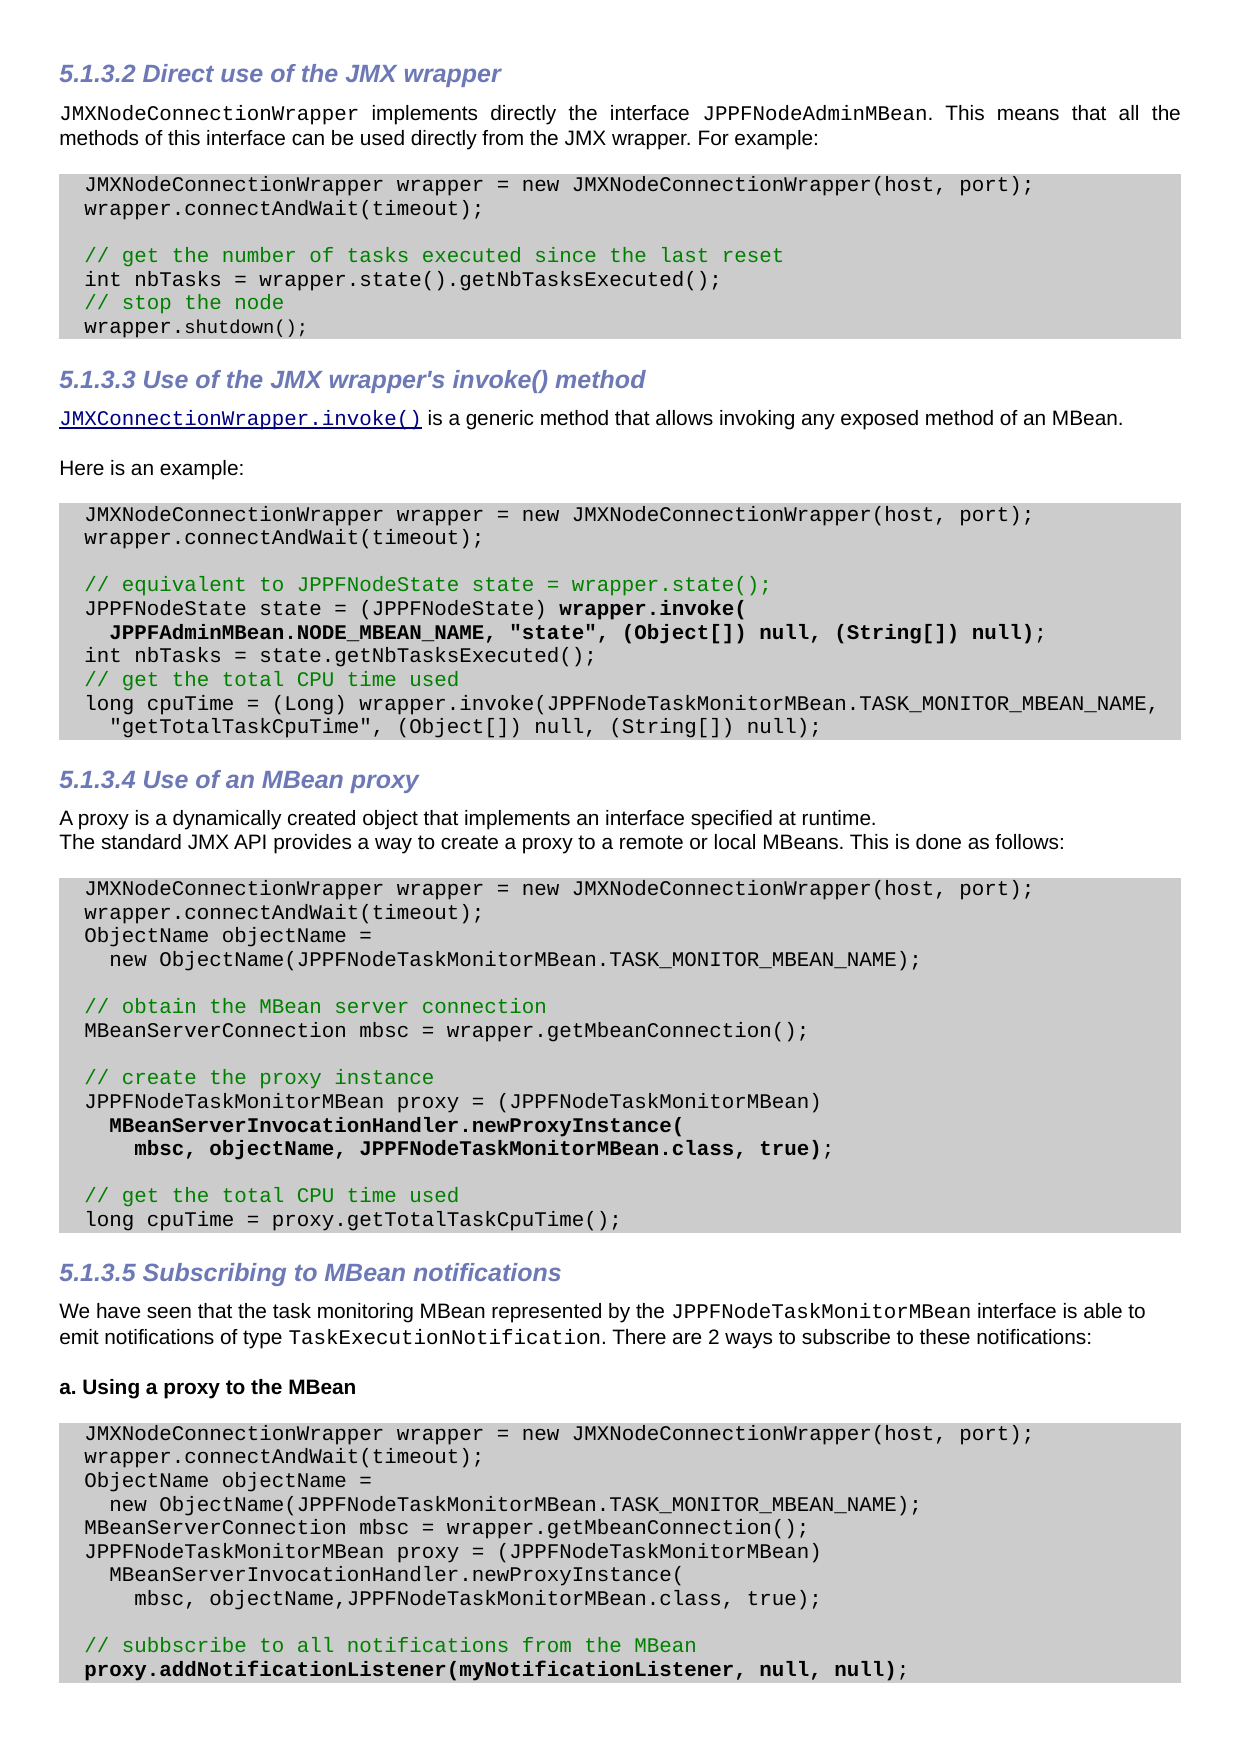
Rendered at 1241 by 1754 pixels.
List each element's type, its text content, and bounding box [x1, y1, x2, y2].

text ObjectName objectName = [59, 925, 1181, 949]
subtitle Use of the JMX wrapper's invoke() method [59, 364, 1181, 393]
text wrapper.connectAndWait(timeout); [59, 902, 1181, 925]
text a. Using a proxy to the MBean [59, 1375, 1181, 1399]
text JMXNodeConnectionWrapper wrapper = new JMXNodeConnectionWrapper(host, port); [59, 174, 1181, 198]
text new ObjectName(JPPFNodeTaskMonitorMBean.TASK_MONITOR_MBEAN_NAME); [59, 1493, 1181, 1517]
text new ObjectName(JPPFNodeTaskMonitorMBean.TASK_MONITOR_MBEAN_NAME); [59, 949, 1181, 973]
text // get the total CPU time used [59, 1186, 1181, 1209]
text // get the number of tasks executed since the last reset [59, 245, 1181, 269]
text MBeanServerInvocationHandler.newProxyInstance( [59, 1564, 1181, 1588]
text JPPFAdminMBean.NODE_MBEAN_NAME, "state", (Object[]) null, (String[]) null); [59, 622, 1181, 645]
text MBeanServerConnection mbsc = wrapper.getMbeanConnection(); [59, 1517, 1181, 1541]
subtitle Use of an MBean proxy [59, 765, 1181, 794]
text "getTotalTaskCpuTime", (Object[]) null, (String[]) null); [59, 716, 1181, 740]
text long cpuTime = proxy.getTotalTaskCpuTime(); [59, 1209, 1181, 1233]
text // obtain the MBean server connection [59, 996, 1181, 1020]
text JPPFNodeTaskMonitorMBean proxy = (JPPFNodeTaskMonitorMBean) [59, 1541, 1181, 1564]
text A proxy is a dynamically created object that implements an interface specified at runtime. [59, 806, 1181, 830]
text proxy.addNotificationListener(myNotificationListener, null, null); [59, 1659, 1181, 1683]
text int nbTasks = state.getNbTasksExecuted(); [59, 645, 1181, 669]
text mbsc, objectName,JPPFNodeTaskMonitorMBean.class, true); [59, 1588, 1181, 1612]
text wrapper.connectAndWait(timeout); [59, 198, 1181, 221]
text JMXNodeConnectionWrapper wrapper = new JMXNodeConnectionWrapper(host, port); [59, 1423, 1181, 1446]
text JMXNodeConnectionWrapper wrapper = new JMXNodeConnectionWrapper(host, port); [59, 503, 1181, 527]
text Here is an example: [59, 456, 1181, 479]
subtitle Subscribing to MBean notifications [59, 1258, 1181, 1287]
text long cpuTime = (Long) wrapper.invoke(JPPFNodeTaskMonitorMBean.TASK_MONITOR_MBEAN_NAME, [59, 693, 1181, 716]
text // stop the node [59, 292, 1181, 316]
text int nbTasks = wrapper.state().getNbTasksExecuted(); [59, 269, 1181, 292]
text ObjectName objectName = [59, 1470, 1181, 1493]
text mbsc, objectName, JPPFNodeTaskMonitorMBean.class, true); [59, 1138, 1181, 1162]
text MBeanServerInvocationHandler.newProxyInstance( [59, 1114, 1181, 1138]
text MBeanServerConnection mbsc = wrapper.getMbeanConnection(); [59, 1020, 1181, 1044]
text wrapper.connectAndWait(timeout); [59, 527, 1181, 551]
text JPPFNodeTaskMonitorMBean proxy = (JPPFNodeTaskMonitorMBean) [59, 1091, 1181, 1114]
text // get the total CPU time used [59, 669, 1181, 693]
text JMXNodeConnectionWrapper wrapper = new JMXNodeConnectionWrapper(host, port); [59, 878, 1181, 902]
text JPPFNodeState state = (JPPFNodeState) wrapper.invoke( [59, 598, 1181, 622]
text // subbscribe to all notifications from the MBean [59, 1635, 1181, 1659]
text JMXNodeConnectionWrapper implements directly the interface JPPFNodeAdminMBean. This means that all the methods of this interface can be used directly from the JMX wrapper. For example: [59, 100, 1181, 150]
text // create the proxy instance [59, 1067, 1181, 1091]
text The standard JMX API provides a way to create a proxy to a remote or local MBeans. This is done as follows: [59, 830, 1181, 854]
text JMXConnectionWrapper.invoke() is a generic method that allows invoking any exposed method of an MBean. [59, 406, 1181, 432]
text // equivalent to JPPFNodeState state = wrapper.state(); [59, 574, 1181, 598]
text wrapper.connectAndWait(timeout); [59, 1446, 1181, 1470]
text We have seen that the task monitoring MBean represented by the JPPFNodeTaskMonitorMBean interface is able to emit notifications of type TaskExecutionNotification. There are 2 ways to subscribe to these notifications: [59, 1299, 1181, 1351]
text wrapper.shutdown(); [59, 316, 1181, 339]
subtitle Direct use of the JMX wrapper [59, 59, 1181, 88]
